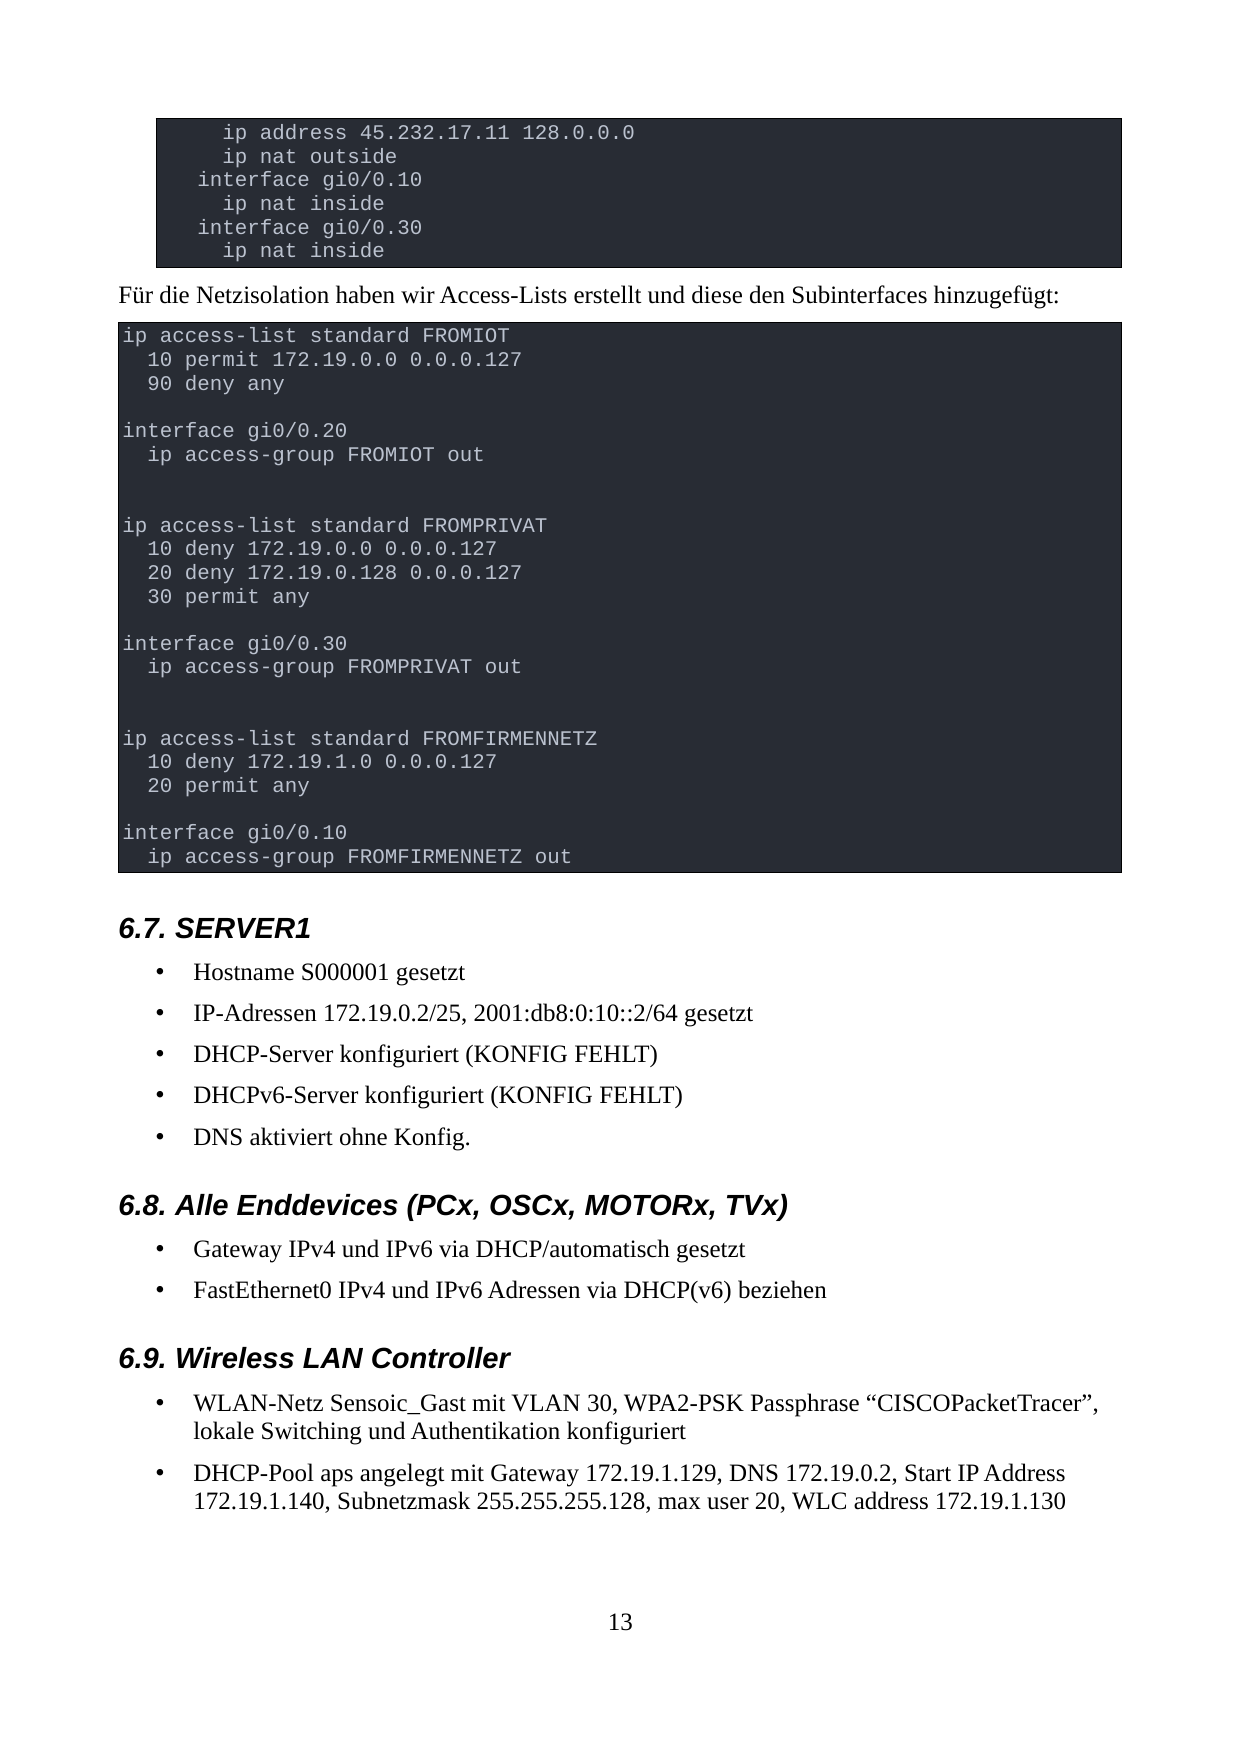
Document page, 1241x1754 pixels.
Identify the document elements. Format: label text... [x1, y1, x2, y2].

text Für die Netzisolation haben wir Access-Lists erstellt und diese den Subinterfaces hinzugefügt: [118, 280, 1122, 309]
list Hostname S000001 gesetzt [156, 957, 1122, 986]
text 10 permit 172.19.0.0 0.0.0.127 [119, 345, 1121, 369]
text ip access-group FROMIOT out [119, 440, 1121, 463]
text ip access-list standard FROMPRIVAT [119, 511, 1121, 534]
text 90 deny any [119, 369, 1121, 392]
list DNS aktiviert ohne Konfig. [156, 1122, 1122, 1151]
text 20 deny 172.19.0.128 0.0.0.127 [119, 558, 1121, 582]
subtitle SERVER1 [118, 911, 1122, 944]
list Gateway IPv4 und IPv6 via DHCP/automatisch gesetzt [156, 1234, 1122, 1263]
list DHCP-Pool aps angelegt mit Gateway 172.19.1.129, DNS 172.19.0.2, Start IP Address 172.19.1.140, Subnetzmask 255.255.255.128, max user 20, WLC address 172.19.1.130 [156, 1458, 1122, 1515]
text 10 deny 172.19.0.0 0.0.0.127 [119, 534, 1121, 558]
list interface gi0/0.30 [157, 213, 1121, 236]
text ip access-list standard FROMFIRMENNETZ [119, 723, 1121, 747]
list DHCPv6-Server konfiguriert (KONFIG FEHLT) [156, 1081, 1122, 1109]
text ip access-group FROMPRIVAT out [119, 653, 1121, 676]
subtitle Alle Enddevices (PCx, OSCx, MOTORx, TVx) [118, 1188, 1122, 1222]
text ip access-list standard FROMIOT [119, 323, 1121, 345]
list ip nat outside [157, 142, 1121, 165]
text 30 permit any [119, 582, 1121, 605]
subtitle Wireless LAN Controller [118, 1342, 1122, 1375]
list ip nat inside [157, 236, 1121, 267]
list IP-Adressen 172.19.0.2/25, 2001:db8:0:10::2/64 gesetzt [156, 998, 1122, 1027]
list ip address 45.232.17.11 128.0.0.0 [157, 119, 1121, 142]
text interface gi0/0.20 [119, 416, 1121, 440]
text ip access-group FROMFIRMENNETZ out [119, 842, 1121, 872]
list ip nat inside [157, 189, 1121, 213]
text 20 permit any [119, 771, 1121, 794]
text 10 deny 172.19.1.0 0.0.0.127 [119, 747, 1121, 771]
list interface gi0/0.10 [157, 165, 1121, 189]
text interface gi0/0.30 [119, 629, 1121, 653]
list WLAN-Netz Sensoic_Gast mit VLAN 30, WPA2-PSK Passphrase “CISCOPacketTracer”, lokale Switching und Authentikation konfiguriert [156, 1388, 1122, 1445]
list DHCP-Server konfiguriert (KONFIG FEHLT) [156, 1039, 1122, 1068]
text interface gi0/0.10 [119, 818, 1121, 842]
list FastEthernet0 IPv4 und IPv6 Adressen via DHCP(v6) beziehen [156, 1275, 1122, 1304]
